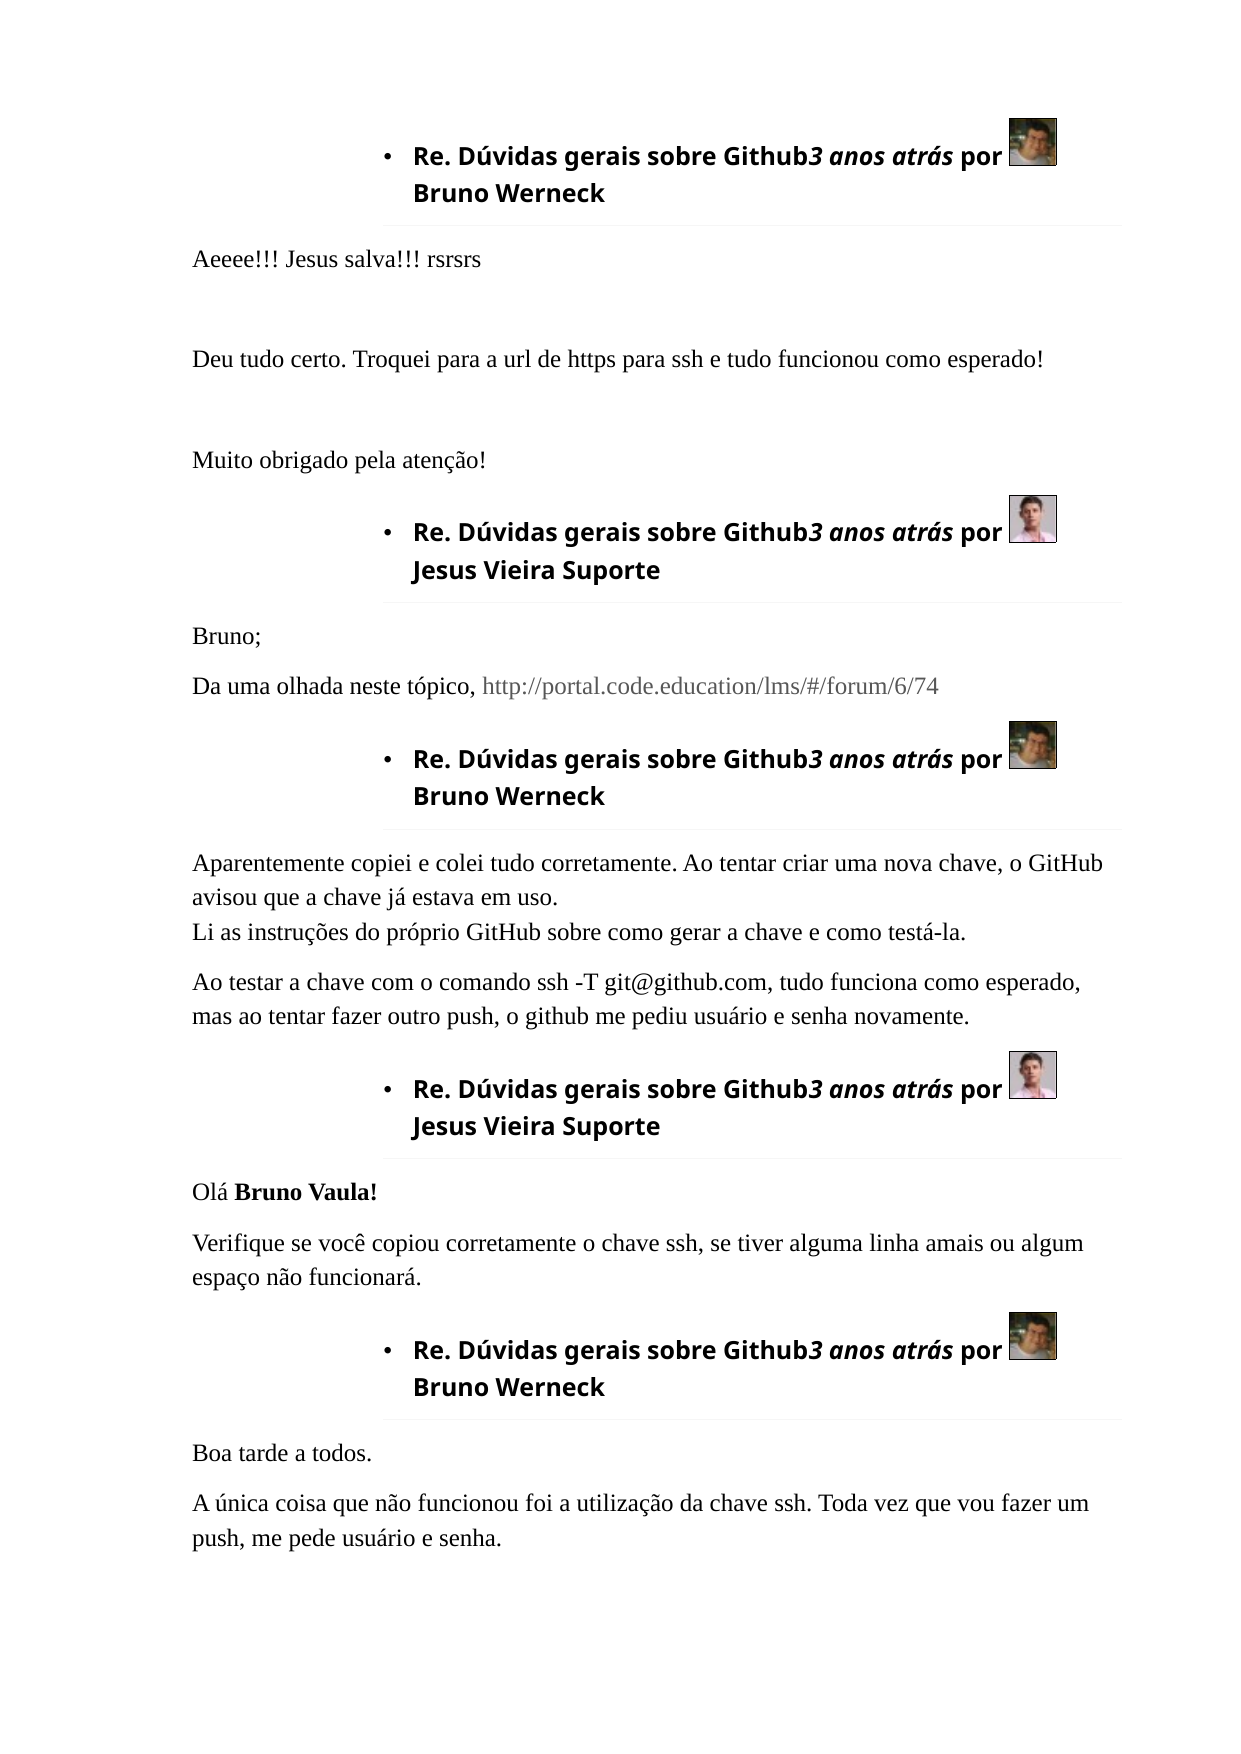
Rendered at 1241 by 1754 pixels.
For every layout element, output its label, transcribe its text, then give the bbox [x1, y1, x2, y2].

list Ao testar a chave com o comando ssh -T git@github.com, tudo funciona como esperado, mas ao tentar fazer outro push, o github me pediu usuário e senha novamente. [162, 967, 1122, 1030]
subtitle Re. Dúvidas gerais sobre Github3 anos atrás por Bruno Werneck [383, 721, 1122, 829]
picture [1010, 1052, 1056, 1098]
list Bruno; [162, 621, 1122, 650]
list Aeeee!!! Jesus salva!!! rsrsrs [162, 244, 1122, 273]
list Deu tudo certo. Troquei para a url de https para ssh e tudo funcionou como esperado! [162, 344, 1122, 373]
list A única coisa que não funcionou foi a utilização da chave ssh. Toda vez que vou fazer um push, me pede usuário e senha. [162, 1488, 1122, 1552]
list Da uma olhada neste tópico, http://portal.code.education/lms/#/forum/6/74 [162, 671, 1122, 700]
list Olá Bruno Vaula! [162, 1177, 1122, 1206]
list Boa tarde a todos. [162, 1438, 1122, 1467]
list Muito obrigado pela atenção! [162, 445, 1122, 473]
list Aparentemente copiei e colei tudo corretamente. Ao tentar criar uma nova chave, o GitHub avisou que a chave já estava em uso. Li as instruções do próprio GitHub sobre como gerar a chave e como testá-la. [162, 848, 1122, 945]
picture [1010, 119, 1056, 165]
picture [1010, 496, 1056, 542]
subtitle Re. Dúvidas gerais sobre Github3 anos atrás por Bruno Werneck [383, 1312, 1122, 1419]
subtitle Re. Dúvidas gerais sobre Github3 anos atrás por Jesus Vieira Suporte [383, 1051, 1122, 1158]
picture [1010, 722, 1056, 768]
list Verifique se você copiou corretamente o chave ssh, se tiver alguma linha amais ou algum espaço não funcionará. [162, 1228, 1122, 1291]
picture [1010, 1313, 1056, 1359]
subtitle Re. Dúvidas gerais sobre Github3 anos atrás por Jesus Vieira Suporte [383, 495, 1122, 602]
subtitle Re. Dúvidas gerais sobre Github3 anos atrás por Bruno Werneck [383, 118, 1122, 225]
